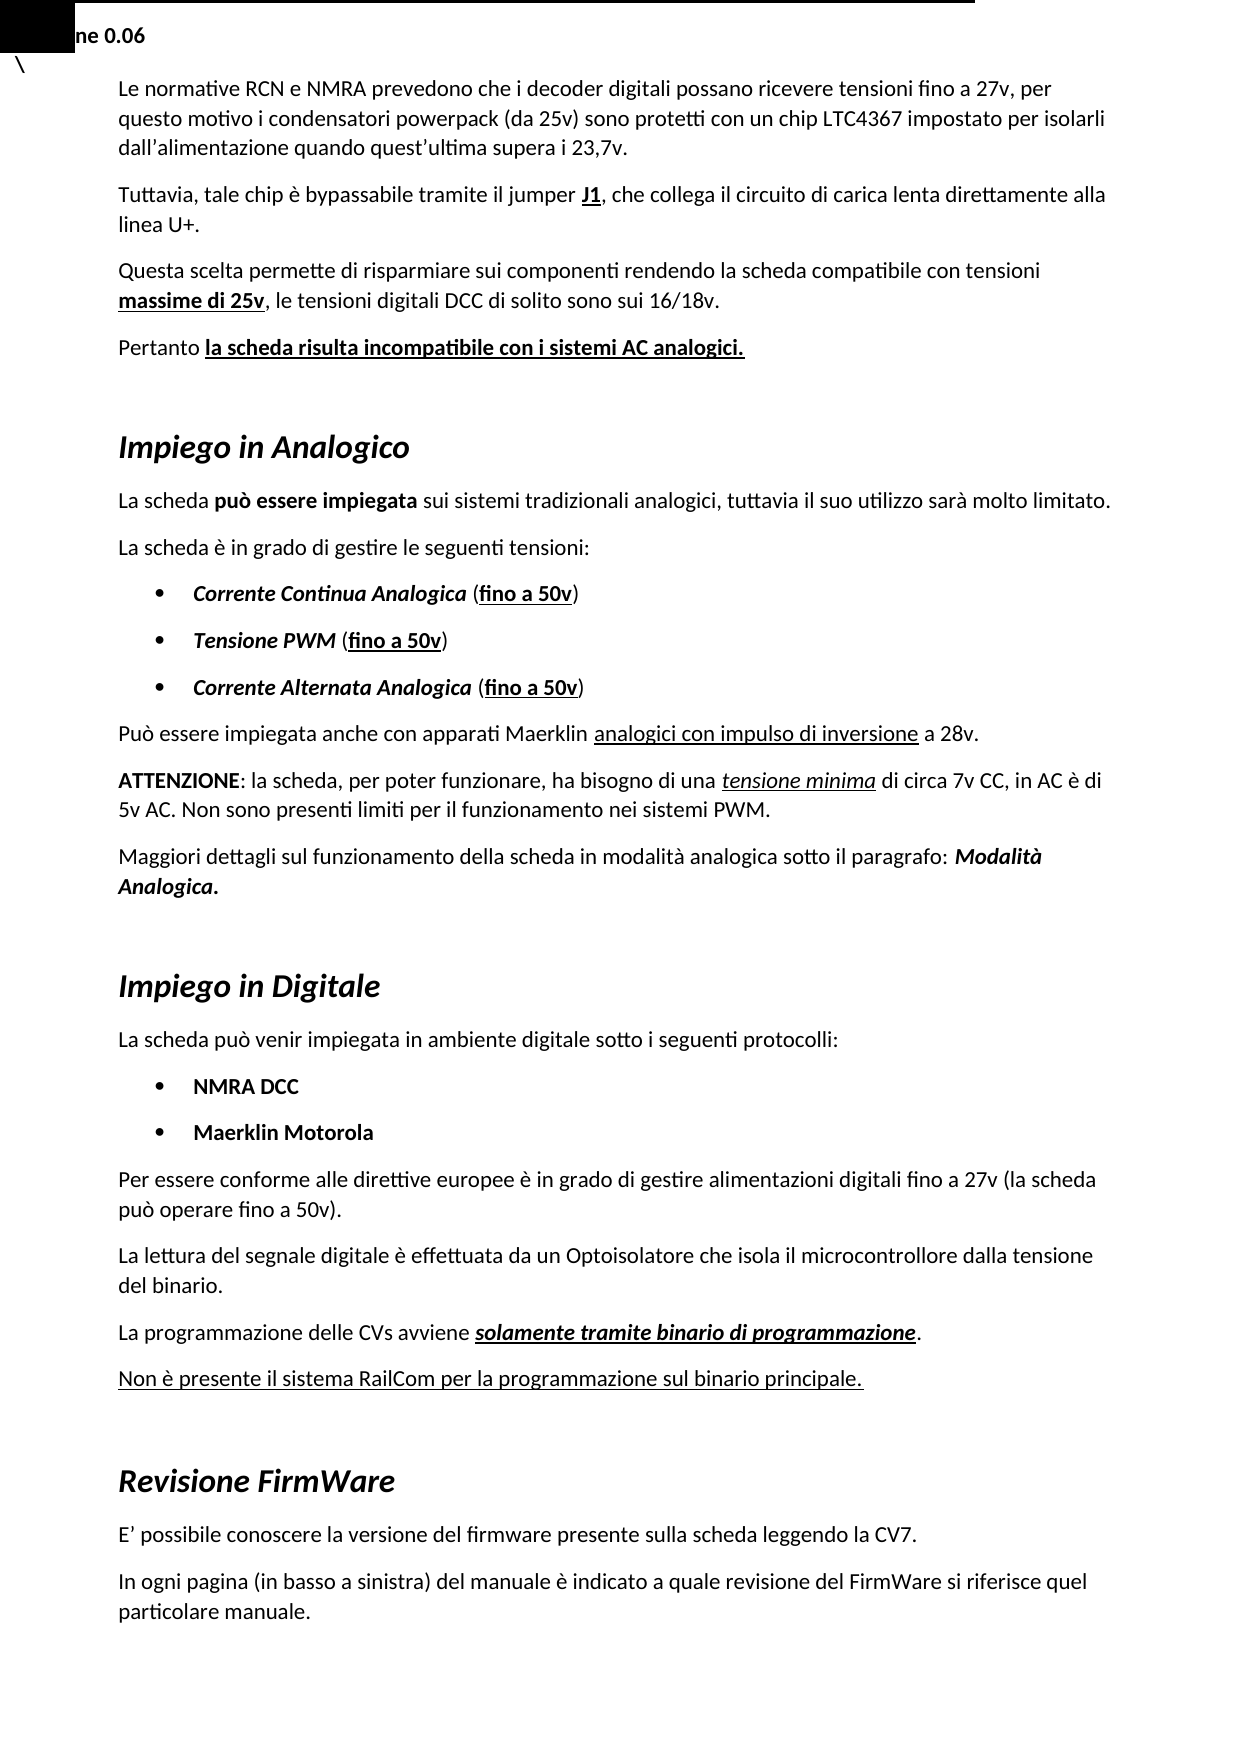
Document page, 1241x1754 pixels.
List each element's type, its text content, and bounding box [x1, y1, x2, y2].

text La scheda può essere impiegata sui sistemi tradizionali analogici, tuttavia il suo utilizzo sarà molto limitato. [118, 486, 1122, 514]
text La lettura del segnale digitale è effettuata da un Optoisolatore che isola il microcontrollore dalla tensione del binario. [118, 1242, 1122, 1299]
list Corrente Continua Analogica (fino a 50v) [156, 579, 1122, 607]
text Le normative RCN e NMRA prevedono che i decoder digitali possano ricevere tensioni fino a 27v, per questo motivo i condensatori powerpack (da 25v) sono protetti con un chip LTC4367 impostato per isolarli dall’alimentazione quando quest’ultima supera i 23,7v. [118, 74, 1122, 162]
list Maerklin Motorola [156, 1118, 1122, 1147]
text Per essere conforme alle direttive europee è in grado di gestire alimentazioni digitali fino a 27v (la scheda può operare fino a 50v). [118, 1165, 1122, 1223]
text Non è presente il sistema RailCom per la programmazione sul binario principale. [118, 1364, 1122, 1393]
subtitle Impiego in Analogico [118, 426, 1122, 467]
text In ogni pagina (in basso a sinistra) del manuale è indicato a quale revisione del FirmWare si riferisce quel particolare manuale. [118, 1567, 1122, 1625]
text Può essere impiegata anche con apparati Maerklin analogici con impulso di inversione a 28v. [118, 719, 1122, 747]
list NMRA DCC [156, 1072, 1122, 1100]
text La programmazione delle CVs avviene solamente tramite binario di programmazione. [118, 1318, 1122, 1346]
list Corrente Alternata Analogica (fino a 50v) [156, 673, 1122, 701]
subtitle Impiego in Digitale [118, 965, 1122, 1006]
text La scheda può venir impiegata in ambiente digitale sotto i seguenti protocolli: [118, 1025, 1122, 1053]
text Tuttavia, tale chip è bypassabile tramite il jumper J1, che collega il circuito di carica lenta direttamente alla linea U+. [118, 180, 1122, 238]
subtitle Revisione FirmWare [118, 1460, 1122, 1501]
list Tensione PWM (fino a 50v) [156, 626, 1122, 654]
text ATTENZIONE: la scheda, per poter funzionare, ha bisogno di una tensione minima di circa 7v CC, in AC è di 5v AC. Non sono presenti limiti per il funzionamento nei sistemi PWM. [118, 766, 1122, 824]
text Pertanto la scheda risulta incompatibile con i sistemi AC analogici. [118, 333, 1122, 361]
text Questa scelta permette di risparmiare sui componenti rendendo la scheda compatibile con tensioni massime di 25v, le tensioni digitali DCC di solito sono sui 16/18v. [118, 257, 1122, 314]
text E’ possibile conoscere la versione del firmware presente sulla scheda leggendo la CV7. [118, 1521, 1122, 1549]
text Maggiori dettagli sul funzionamento della scheda in modalità analogica sotto il paragrafo: Modalità Analogica. [118, 842, 1122, 900]
text La scheda è in grado di gestire le seguenti tensioni: [118, 533, 1122, 561]
